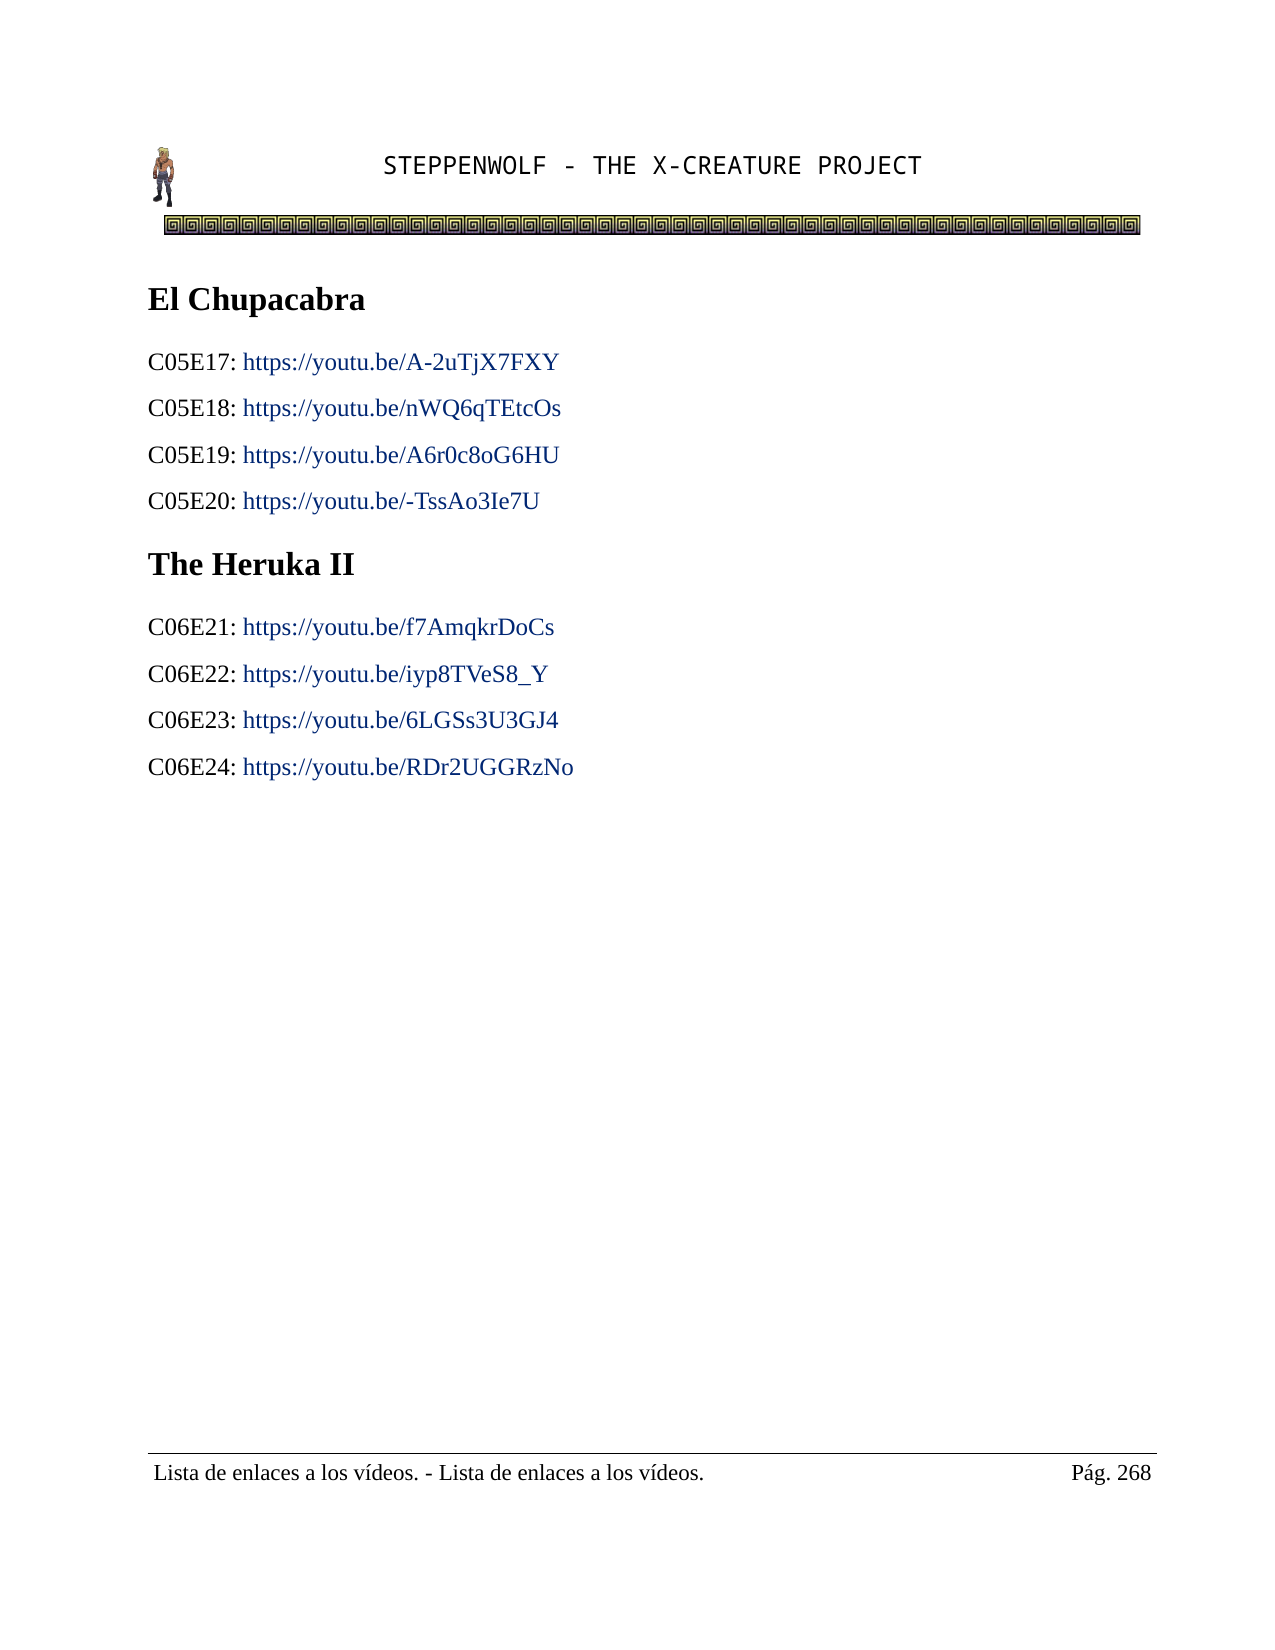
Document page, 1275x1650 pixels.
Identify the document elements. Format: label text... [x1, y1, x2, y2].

subtitle C05E19: https://youtu.be/A6r0c8oG6HU [148, 440, 1157, 469]
subtitle C05E17: https://youtu.be/A-2uTjX7FXY [148, 347, 1157, 376]
subtitle C06E24: https://youtu.be/RDr2UGGRzNo [148, 752, 1157, 781]
picture [164, 215, 1141, 235]
subtitle C05E20: https://youtu.be/-TssAo3Ie7U [148, 486, 1157, 515]
subtitle El Chupacabra [148, 279, 1157, 318]
subtitle C06E21: https://youtu.be/f7AmqkrDoCs [148, 612, 1157, 641]
subtitle The Heruka II [148, 545, 1157, 583]
subtitle C05E18: https://youtu.be/nWQ6qTEtcOs [148, 393, 1157, 422]
subtitle C06E22: https://youtu.be/iyp8TVeS8_Y [148, 659, 1157, 688]
subtitle C06E23: https://youtu.be/6LGSs3U3GJ4 [148, 705, 1157, 734]
picture [147, 147, 181, 207]
